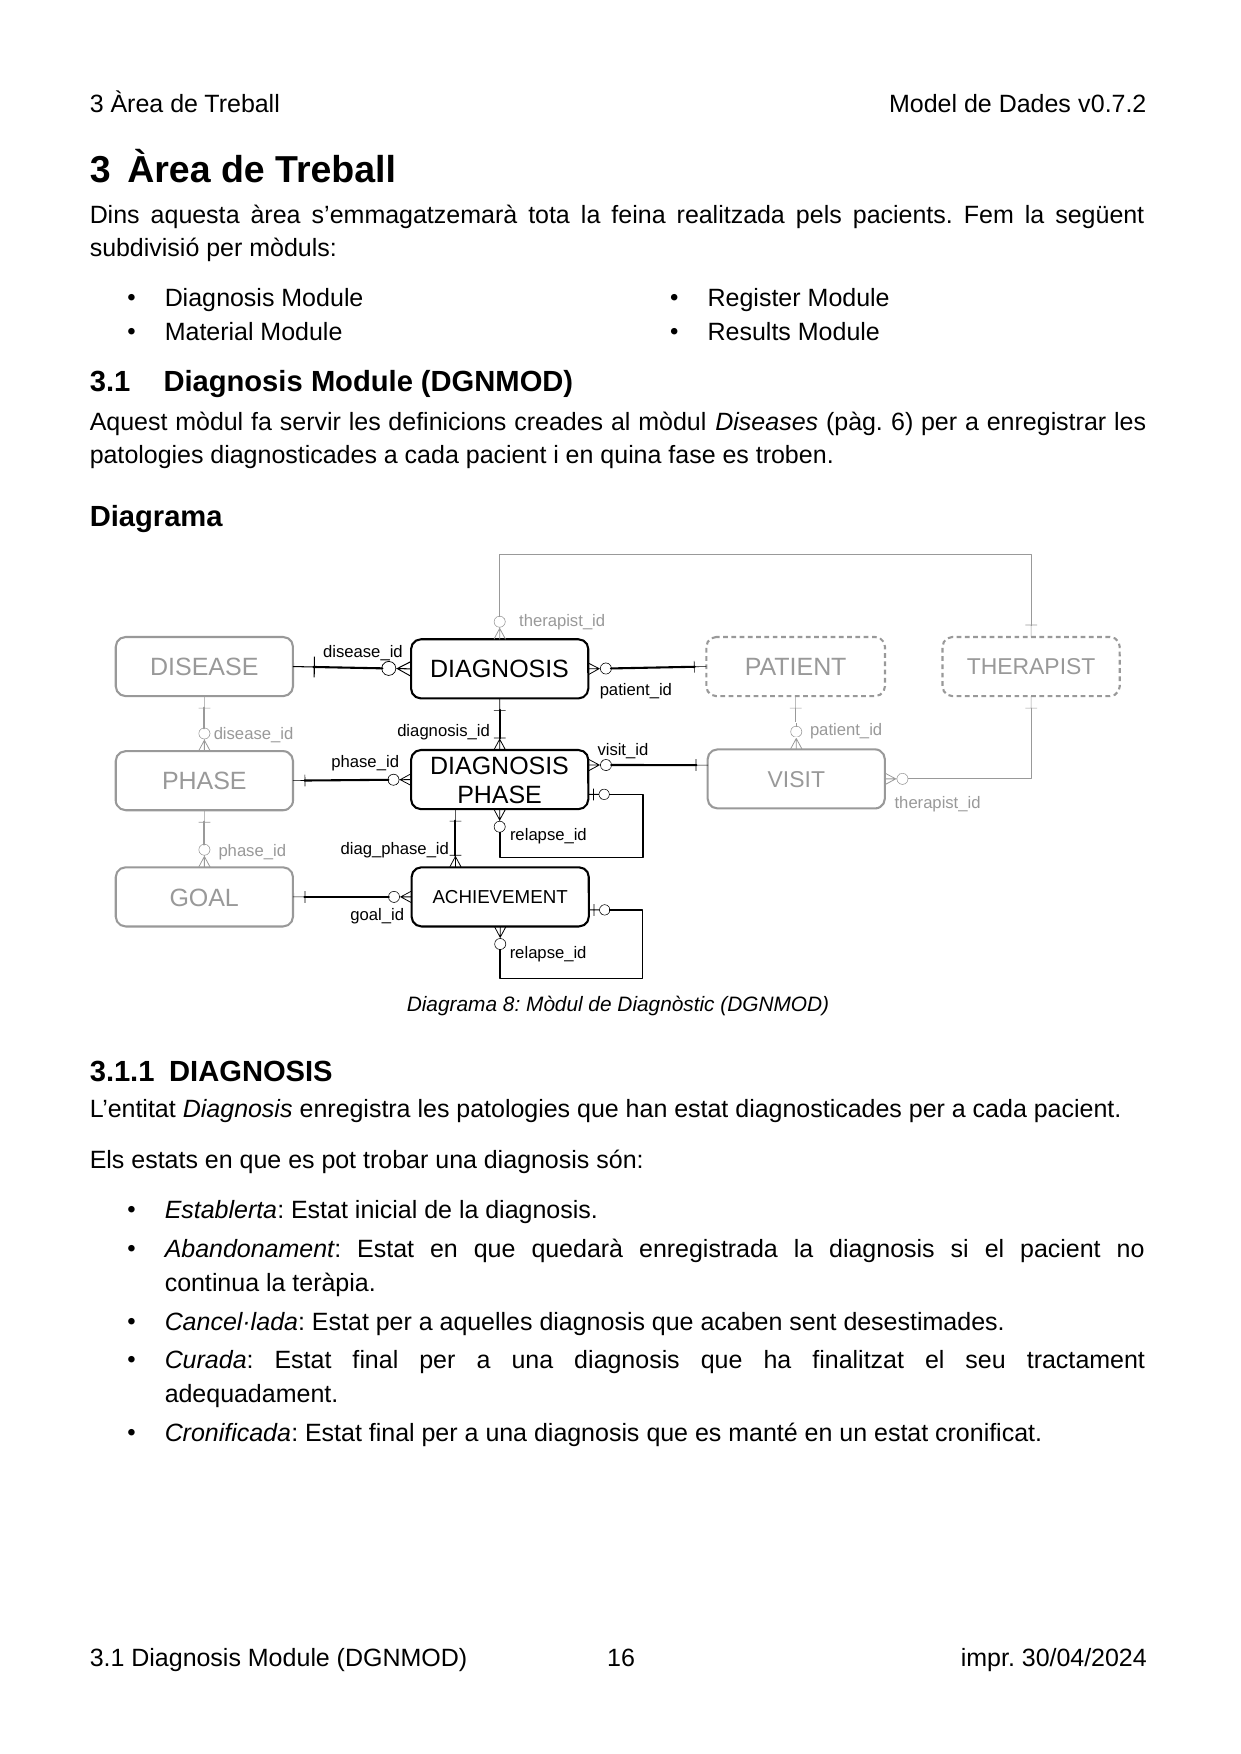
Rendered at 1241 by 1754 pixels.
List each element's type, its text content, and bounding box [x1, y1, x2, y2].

subtitle [115, 554, 499, 567]
text Diagrama 8: Mòdul de Diagnòstic (DGNMOD) [501, 911, 642, 978]
list Material Module [127, 317, 603, 345]
text Diagrama 8: Mòdul de Diagnòstic (DGNMOD) [797, 723, 902, 737]
list Diagnosis Module [127, 283, 603, 312]
list Cronificada: Estat final per a una diagnosis que es manté en un estat cronificat. [127, 1418, 1146, 1446]
text Diagrama 8: Mòdul de Diagnòstic (DGNMOD) [115, 567, 499, 667]
text Dins aquesta àrea s’emmagatzemarà tota la feina realitzada pels pacients. Fem la següent subdivisió per mòduls: [89, 200, 1146, 261]
subtitle Àrea de Treball [89, 148, 1146, 191]
text Diagrama 8: Mòdul de Diagnòstic (DGNMOD) [205, 781, 455, 896]
subtitle [1032, 554, 1121, 567]
text Diagrama 8: Mòdul de Diagnòstic (DGNMOD) [1032, 567, 1121, 643]
subtitle Diagnosis Module (DGNMOD) [89, 364, 1146, 398]
text Aquest mòdul fa servir les definicions creades al mòdul Diseases (pàg. 6) per a enregistrar les patologies diagnosticades a cada pacient i en quina fase es troben. [89, 407, 1146, 469]
text L’entitat Diagnosis enregistra les patologies que han estat diagnosticades per a cada pacient. [89, 1094, 1146, 1123]
list Results Module [670, 317, 1146, 345]
text Diagrama 8: Mòdul de Diagnòstic (DGNMOD) [500, 567, 1031, 778]
text Diagrama 8: Mòdul de Diagnòstic (DGNMOD) [205, 668, 499, 780]
text Els estats en que es pot trobar una diagnosis són: [89, 1144, 1146, 1173]
subtitle Diagrama [89, 499, 1146, 533]
text Diagrama 8: Mòdul de Diagnòstic (DGNMOD) [115, 806, 204, 872]
subtitle [500, 555, 1031, 567]
text Diagrama 8: Mòdul de Diagnòstic (DGNMOD) [501, 667, 795, 764]
subtitle DIAGNOSIS [89, 548, 1146, 1088]
list Establerta: Estat inicial de la diagnosis. [127, 1195, 1146, 1224]
text Diagrama 8: Mòdul de Diagnòstic (DGNMOD) [501, 795, 642, 857]
list Abandonament: Estat en que quedarà enregistrada la diagnosis si el pacient no continua la teràpia. [127, 1234, 1146, 1296]
text Diagrama 8: Mòdul de Diagnòstic (DGNMOD) [115, 690, 1121, 1016]
text Diagrama 8: Mòdul de Diagnòstic (DGNMOD) [115, 692, 204, 756]
list Curada: Estat final per a una diagnosis que ha finalitzat el seu tractament adequadament. [127, 1346, 1146, 1407]
list Register Module [670, 283, 1146, 312]
list Cancel·lada: Estat per a aquelles diagnosis que acaben sent desestimades. [127, 1306, 1146, 1335]
